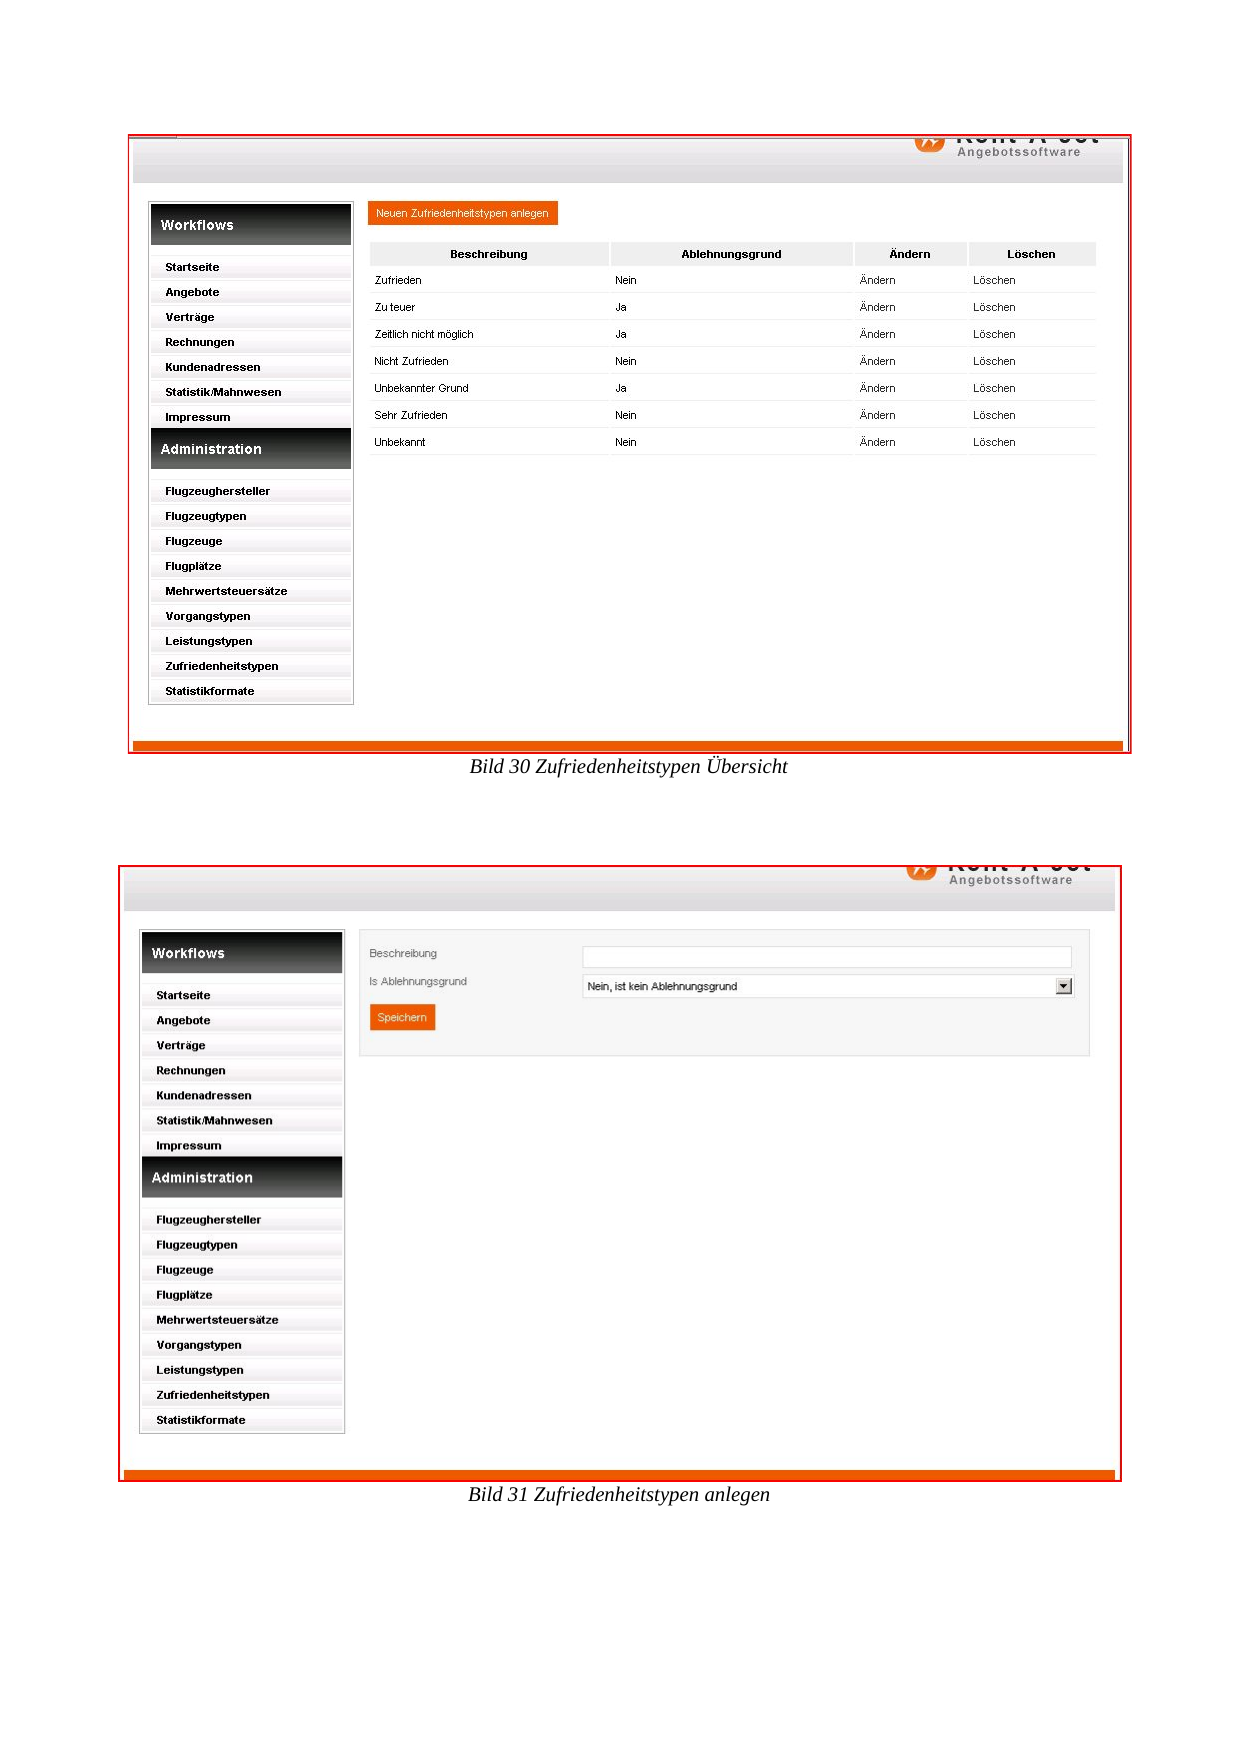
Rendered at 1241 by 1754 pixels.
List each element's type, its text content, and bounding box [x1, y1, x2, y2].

text Bild 30 Zufriedenheitstypen Übersicht [128, 754, 1132, 778]
text Bild 31 Zufriedenheitstypen anlegen [118, 1482, 1122, 1506]
picture [127, 134, 1132, 754]
picture [118, 865, 1122, 1482]
